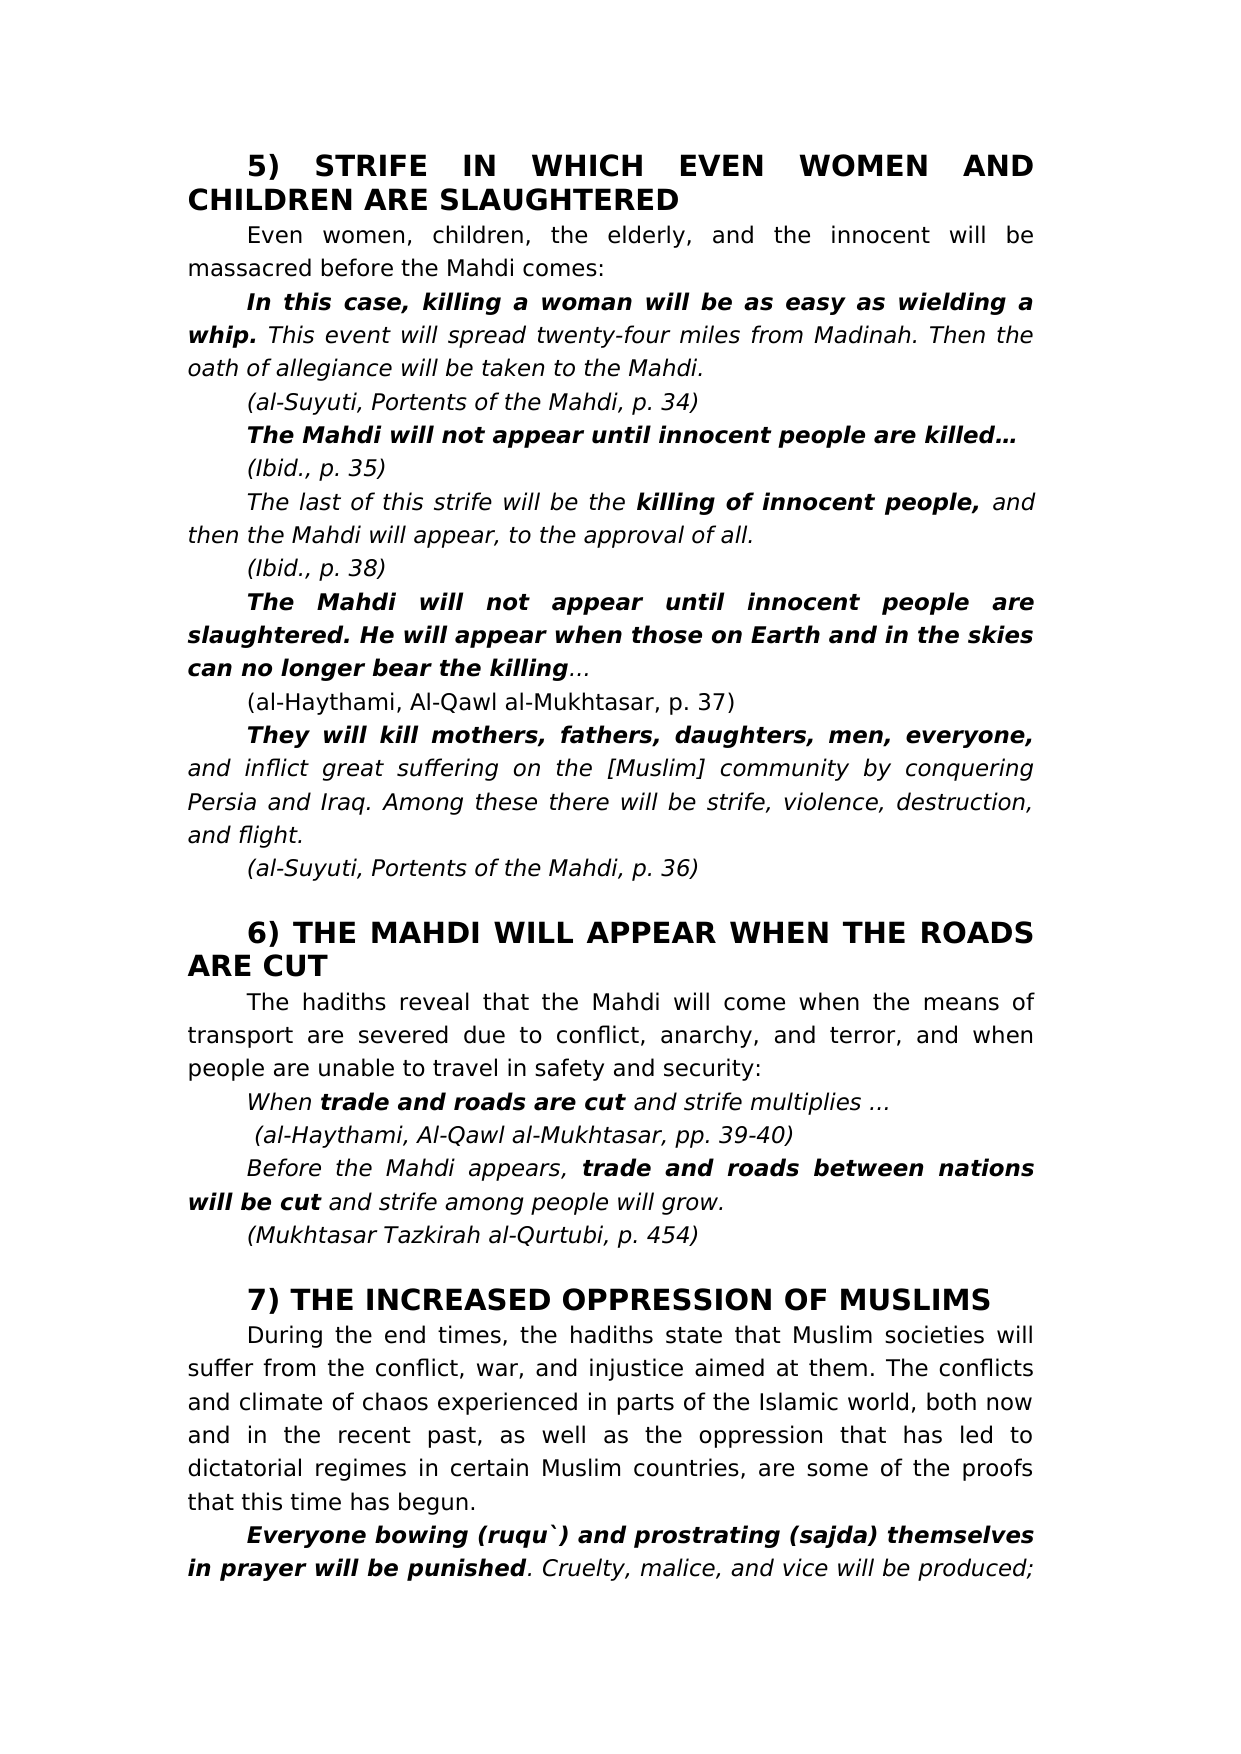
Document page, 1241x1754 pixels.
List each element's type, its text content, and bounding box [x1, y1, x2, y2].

text In this case, killing a woman will be as easy as wielding a whip. This event will spread twenty-four miles from Madinah. Then the oath of allegiance will be taken to the Mahdi. [187, 283, 1035, 383]
text The Mahdi will not appear until innocent people are slaughtered. He will appear when those on Earth and in the skies can no longer bear the killing... [187, 583, 1035, 683]
text (Ibid., p. 35) [187, 450, 1035, 483]
text When trade and roads are cut and strife multiplies ... [187, 1083, 1035, 1117]
text 5) STRIFE IN WHICH EVEN WOMEN AND CHILDREN ARE SLAUGHTERED [187, 150, 1035, 217]
text (Mukhtasar Tazkirah al-Qurtubi, p. 454) [187, 1217, 1035, 1250]
text 6) THE MAHDI WILL APPEAR WHEN THE ROADS ARE CUT [187, 917, 1035, 983]
text The hadiths reveal that the Mahdi will come when the means of transport are severed due to conflict, anarchy, and terror, and when people are unable to travel in safety and security: [187, 983, 1035, 1083]
text They will kill mothers, fathers, daughters, men, everyone, and inflict great suffering on the [Muslim] community by conquering Persia and Iraq. Among these there will be strife, violence, destruction, and flight. [187, 717, 1035, 850]
text 7) THE INCREASED OPPRESSION OF MUSLIMS [187, 1283, 1035, 1317]
text (al-Suyuti, Portents of the Mahdi, p. 34) [187, 383, 1035, 417]
text (al-Haythami, Al-Qawl al-Mukhtasar, p. 37) [187, 683, 1035, 717]
text (al-Suyuti, Portents of the Mahdi, p. 36) [187, 850, 1035, 883]
text The Mahdi will not appear until innocent people are killed… [187, 417, 1035, 450]
text Before the Mahdi appears, trade and roads between nations will be cut and strife among people will grow. [187, 1150, 1035, 1217]
text Even women, children, the elderly, and the innocent will be massacred before the Mahdi comes: [187, 217, 1035, 283]
text During the end times, the hadiths state that Muslim societies will suffer from the conflict, war, and injustice aimed at them. The conflicts and climate of chaos experienced in parts of the Islamic world, both now and in the recent past, as well as the oppression that has led to dictatorial regimes in certain Muslim countries, are some of the proofs that this time has begun. [187, 1317, 1035, 1517]
text (Ibid., p. 38) [187, 550, 1035, 583]
text Everyone bowing (ruqu`) and prostrating (sajda) themselves in prayer will be punished. Cruelty, malice, and vice will be produced; [187, 1517, 1035, 1583]
text (al-Haythami, Al-Qawl al-Mukhtasar, pp. 39-40) [187, 1117, 1035, 1150]
text The last of this strife will be the killing of innocent people, and then the Mahdi will appear, to the approval of all. [187, 483, 1035, 550]
